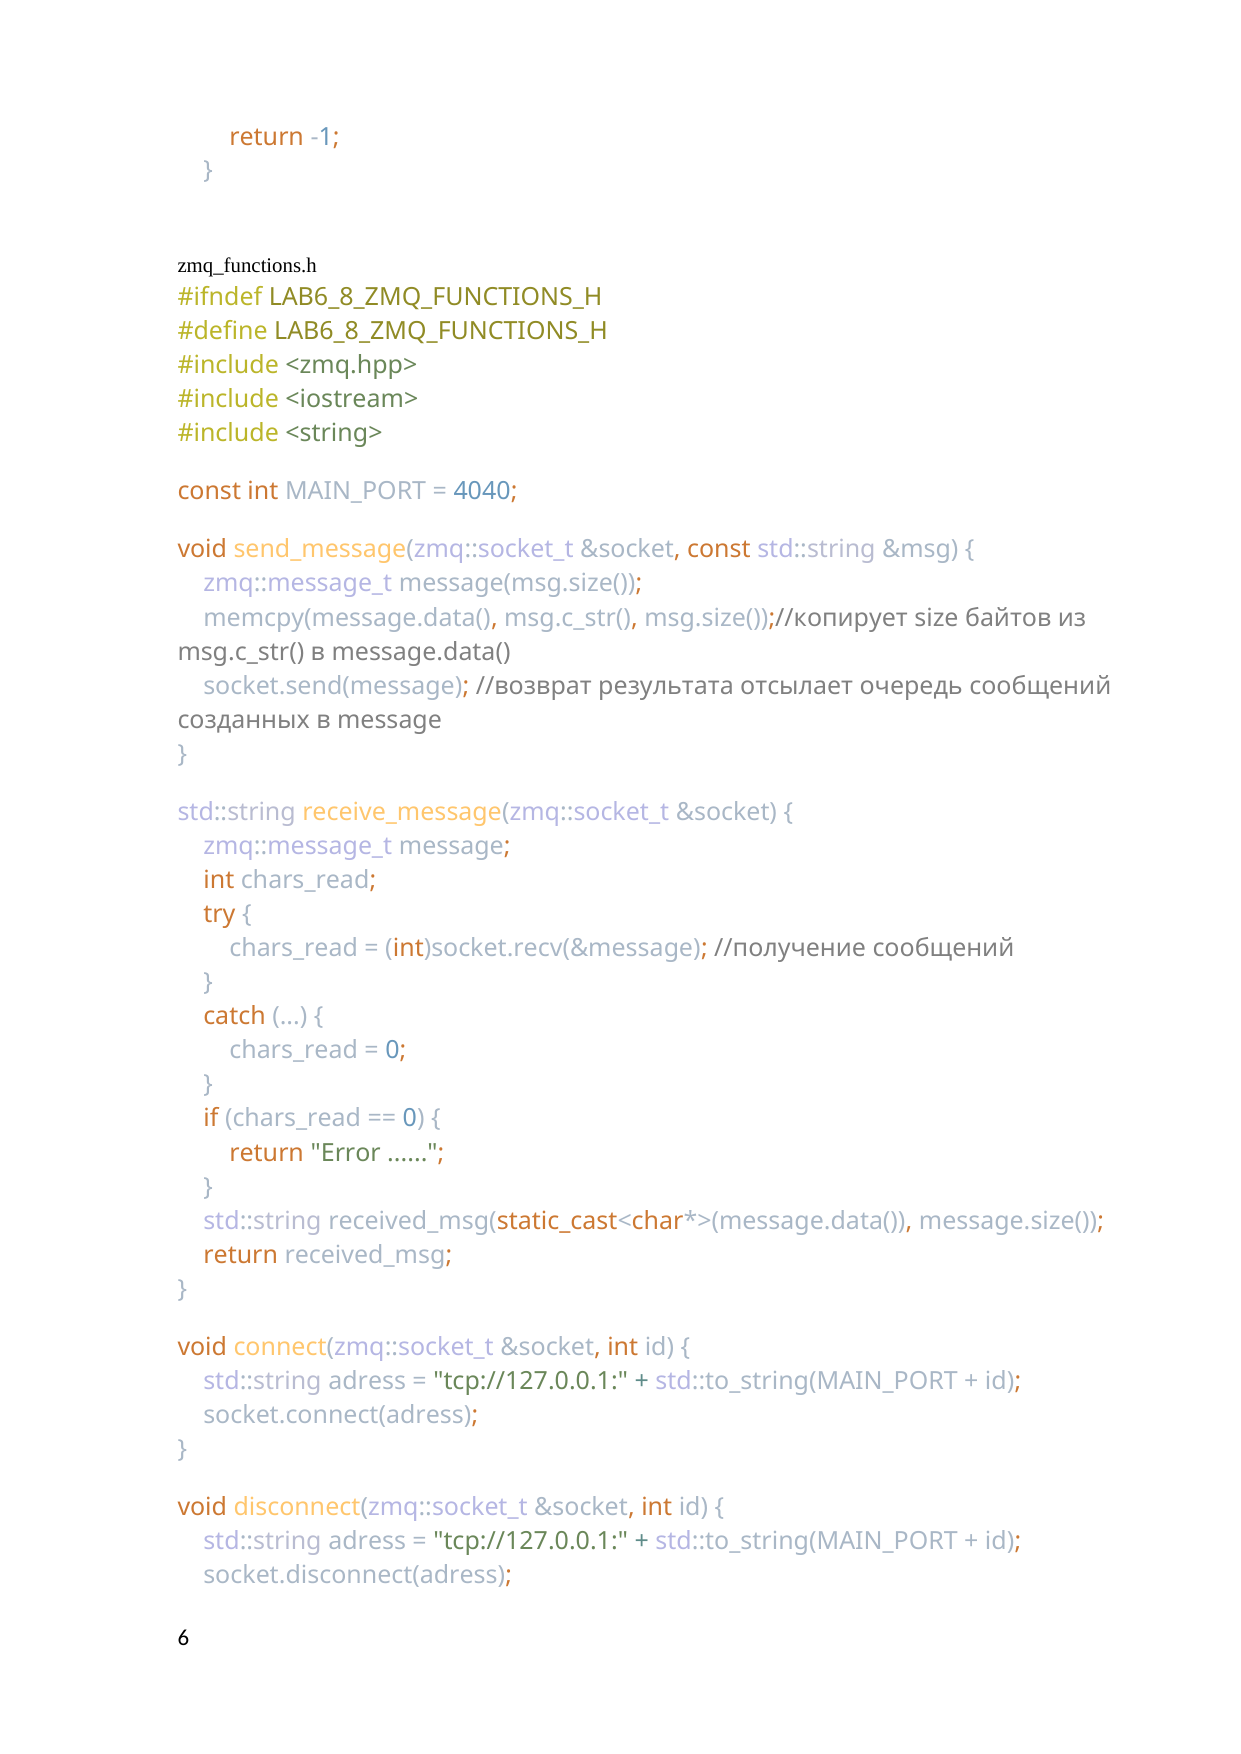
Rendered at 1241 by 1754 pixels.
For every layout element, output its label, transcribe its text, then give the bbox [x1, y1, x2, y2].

text #ifndef LAB6_8_ZMQ_FUNCTIONS_H #define LAB6_8_ZMQ_FUNCTIONS_H #include <zmq.hpp> #include <iostream> #include <string> const int MAIN_PORT = 4040; void send_message(zmq::socket_t &socket, const std::string &msg) { zmq::message_t message(msg.size()); memcpy(message.data(), msg.c_str(), msg.size());//копирует size байтов из msg.c_str() в message.data() socket.send(message); //возврат результата отсылает очередь сообщений созданных в message } std::string receive_message(zmq::socket_t &socket) { zmq::message_t message; int chars_read; try { chars_read = (int)socket.recv(&message); //получение сообщений } catch (...) { chars_read = 0; } if (chars_read == 0) { return "Error ......"; } std::string received_msg(static_cast<char*>(message.data()), message.size()); return received_msg; } void connect(zmq::socket_t &socket, int id) { std::string adress = "tcp://127.0.0.1:" + std::to_string(MAIN_PORT + id); socket.connect(adress); } void disconnect(zmq::socket_t &socket, int id) { std::string adress = "tcp://127.0.0.1:" + std::to_string(MAIN_PORT + id); socket.disconnect(adress); [177, 278, 1152, 1591]
text return -1; } [177, 118, 1152, 186]
text zmq_functions.h [177, 253, 1152, 277]
